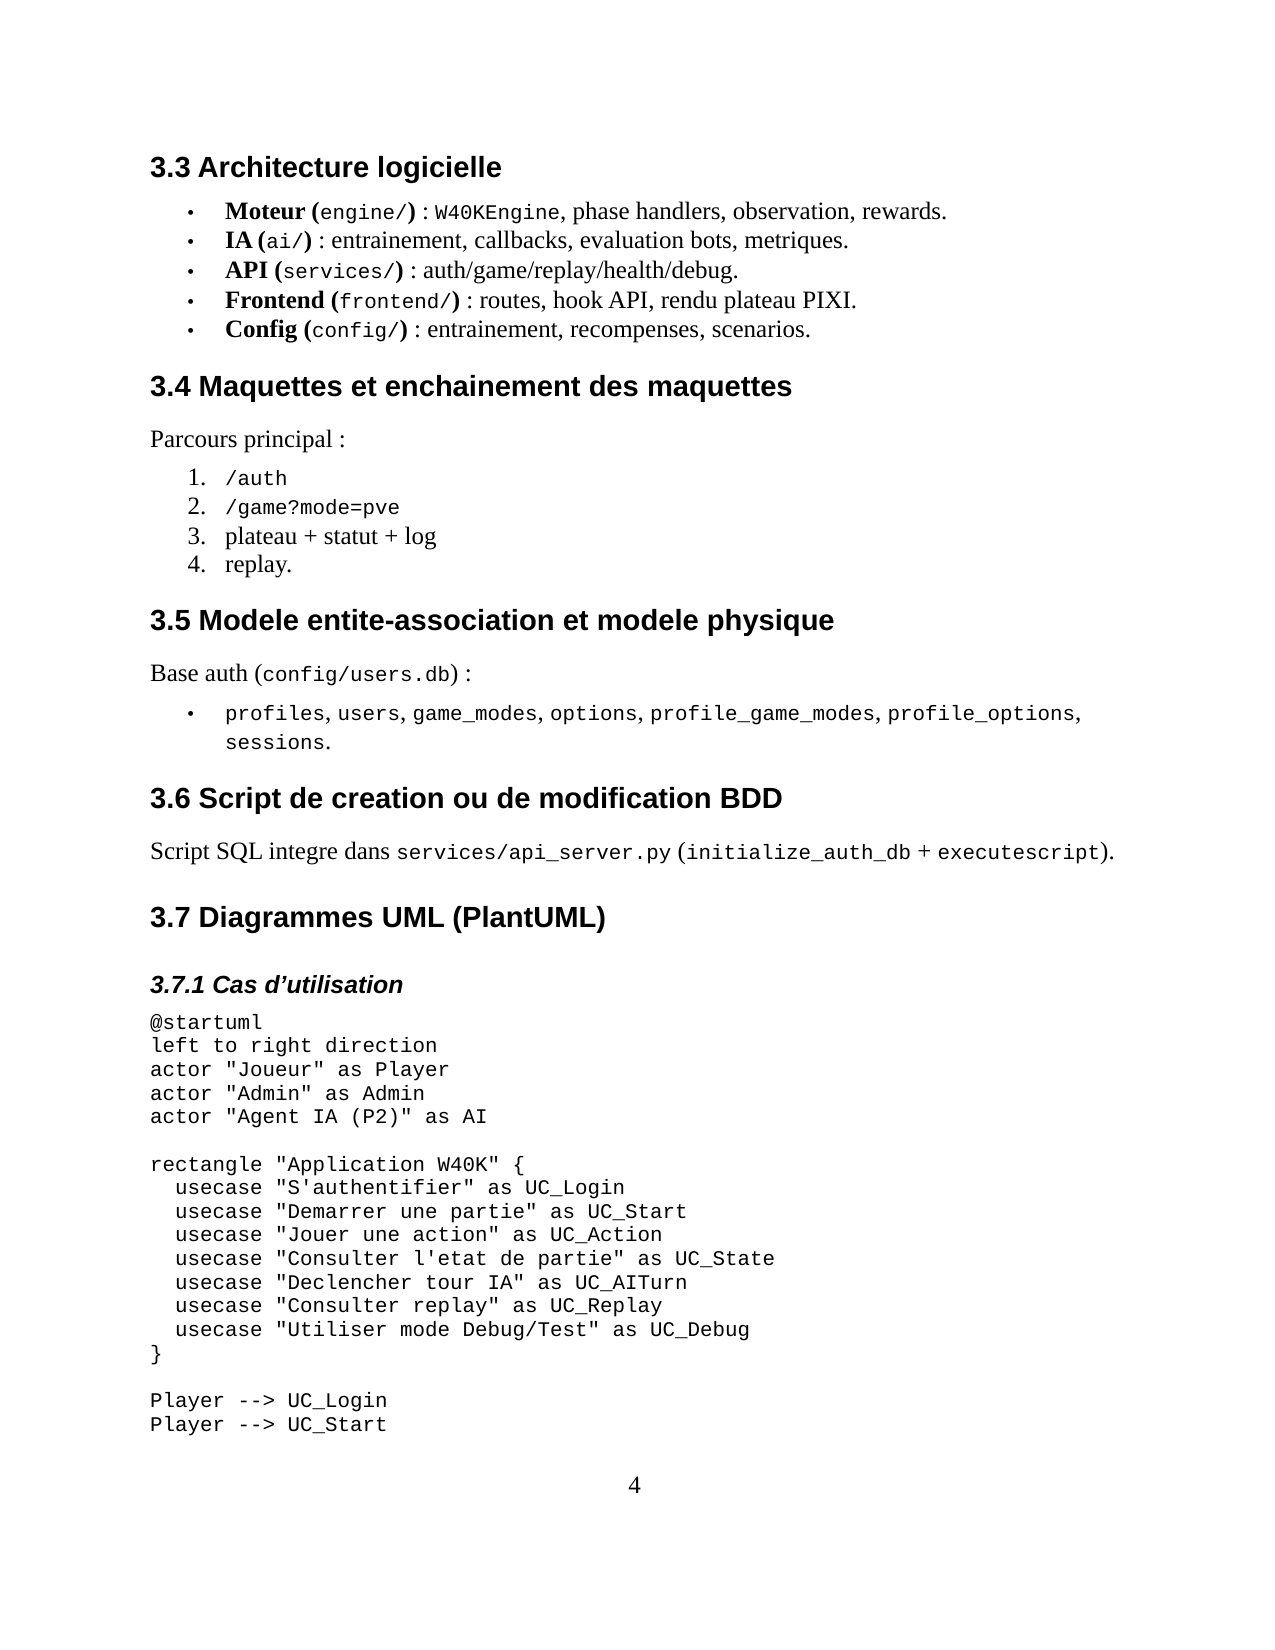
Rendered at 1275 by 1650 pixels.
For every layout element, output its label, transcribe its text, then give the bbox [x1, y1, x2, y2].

list /game?mode=pve [187, 491, 1125, 521]
text actor "Joueur" as Player [150, 1059, 1125, 1083]
subtitle 3.6 Script de creation ou de modification BDD [150, 781, 1125, 814]
text usecase "Consulter replay" as UC_Replay [150, 1295, 1125, 1319]
list IA (ai/) : entrainement, callbacks, evaluation bots, metriques. [187, 226, 1125, 255]
text left to right direction [150, 1035, 1125, 1059]
text Player --> UC_Start [150, 1414, 1125, 1437]
subtitle 3.3 Architecture logicielle [150, 150, 1125, 183]
text Player --> UC_Login [150, 1390, 1125, 1414]
text actor "Admin" as Admin [150, 1083, 1125, 1106]
list API (services/) : auth/game/replay/health/debug. [187, 255, 1125, 285]
subtitle 3.7 Diagrammes UML (PlantUML) [150, 899, 1125, 933]
text @startuml [150, 1012, 1125, 1035]
text usecase "Jouer une action" as UC_Action [150, 1224, 1125, 1248]
subtitle 3.7.1 Cas d’utilisation [150, 971, 1125, 999]
list plateau + statut + log [187, 521, 1125, 549]
text rectangle "Application W40K" { [150, 1153, 1125, 1177]
text usecase "Consulter l'etat de partie" as UC_State [150, 1248, 1125, 1272]
subtitle 3.5 Modele entite-association et modele physique [150, 603, 1125, 637]
list profiles, users, game_modes, options, profile_game_modes, profile_options, sessions. [187, 697, 1125, 756]
list Frontend (frontend/) : routes, hook API, rendu plateau PIXI. [187, 285, 1125, 314]
list Config (config/) : entrainement, recompenses, scenarios. [187, 314, 1125, 344]
text } [150, 1343, 1125, 1366]
list replay. [187, 549, 1125, 578]
text usecase "Declencher tour IA" as UC_AITurn [150, 1272, 1125, 1295]
text usecase "Utiliser mode Debug/Test" as UC_Debug [150, 1319, 1125, 1343]
subtitle 3.4 Maquettes et enchainement des maquettes [150, 369, 1125, 402]
text usecase "Demarrer une partie" as UC_Start [150, 1201, 1125, 1224]
text Script SQL integre dans services/api_server.py (initialize_auth_db + executescript). [150, 836, 1125, 866]
text Base auth (config/users.db) : [150, 658, 1125, 688]
text usecase "S'authentifier" as UC_Login [150, 1177, 1125, 1201]
list /auth [187, 462, 1125, 491]
text Parcours principal : [150, 424, 1125, 453]
text actor "Agent IA (P2)" as AI [150, 1106, 1125, 1130]
list Moteur (engine/) : W40KEngine, phase handlers, observation, rewards. [187, 196, 1125, 226]
